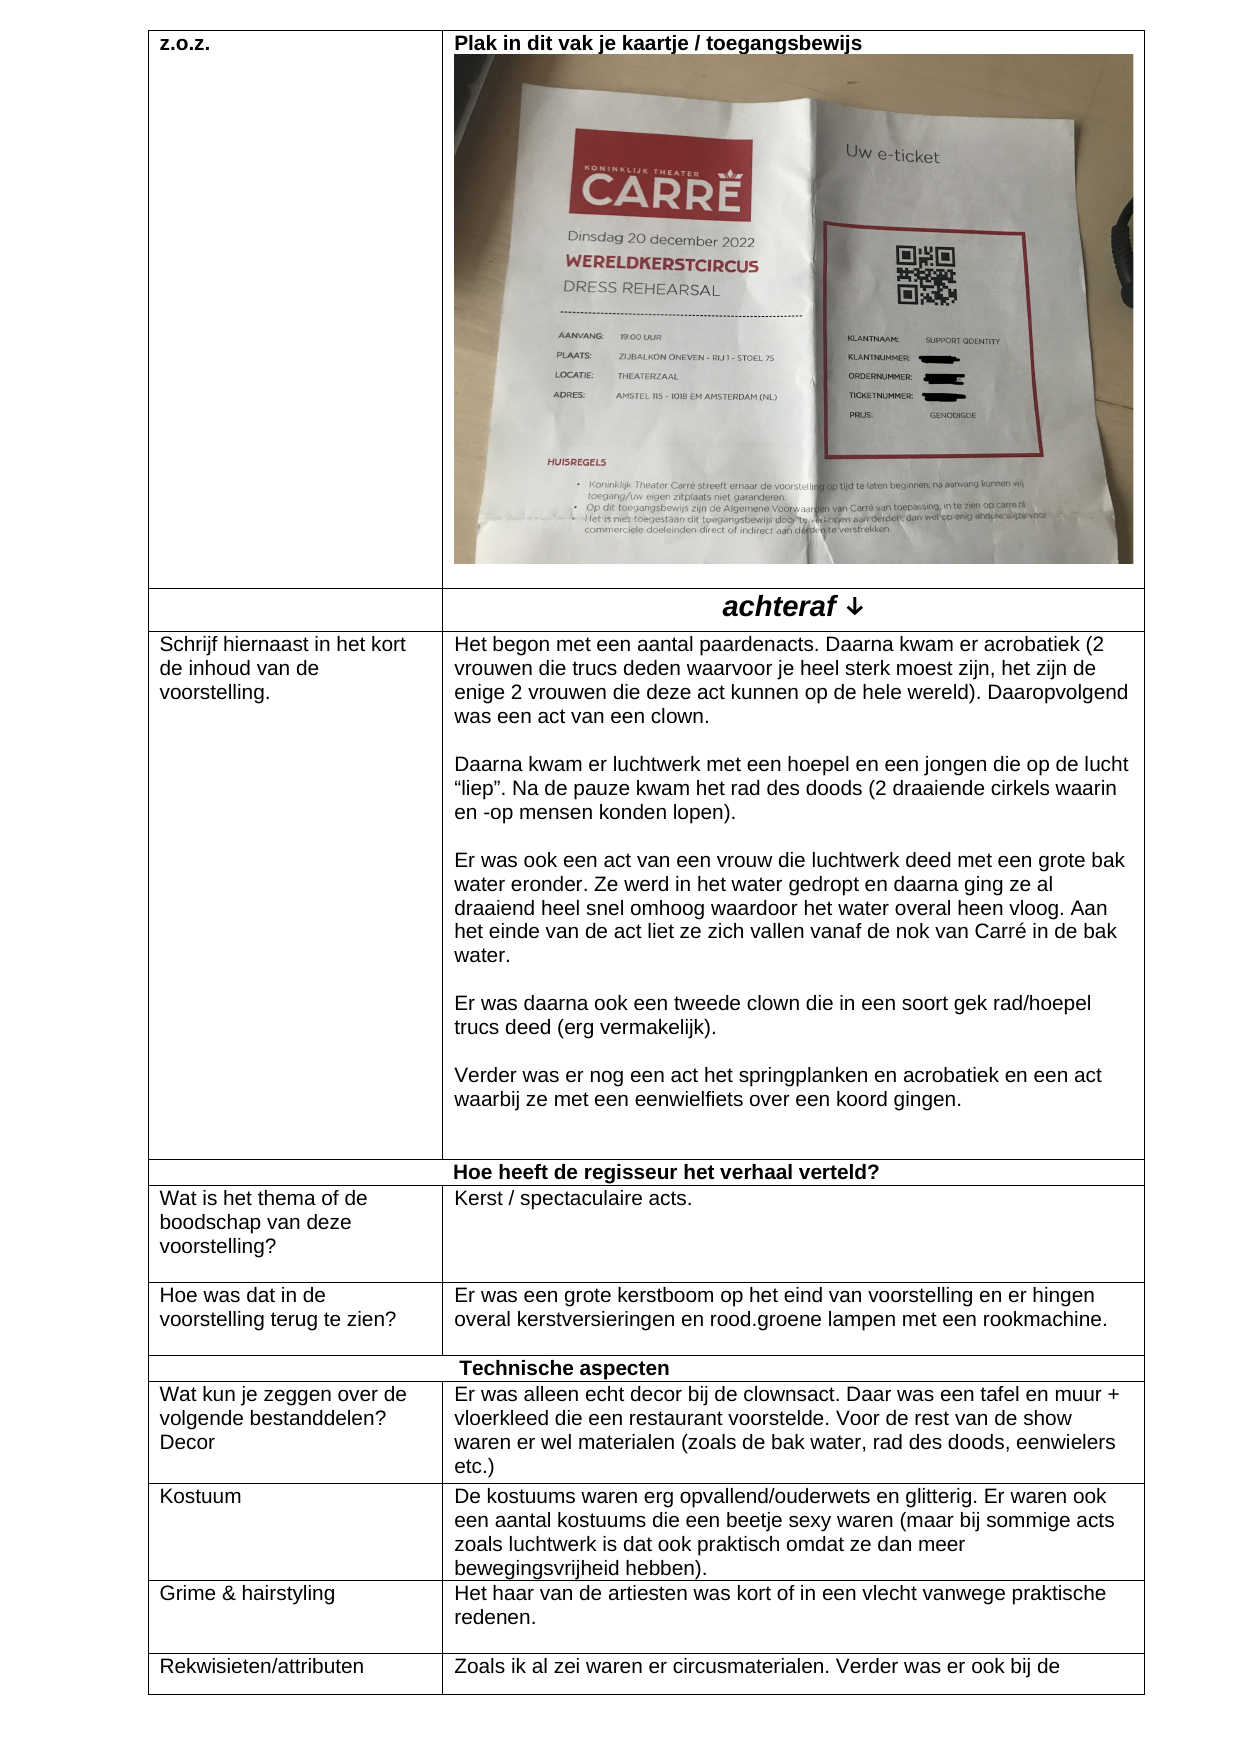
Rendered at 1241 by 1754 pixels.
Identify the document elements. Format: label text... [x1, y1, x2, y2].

table_cell Kostuum [149, 1484, 442, 1580]
table_cell Hoe was dat in de voorstelling terug te zien? [149, 1283, 442, 1355]
table_cell Kerst / spectaculaire acts. [443, 1186, 1144, 1282]
table_cell [1145, 1282, 1152, 1355]
table_cell Het haar van de artiesten was kort of in een vlecht vanwege praktische redenen. [443, 1581, 1144, 1652]
table_cell [1145, 1381, 1152, 1483]
table_cell [1145, 1185, 1152, 1282]
table_cell Rekwisieten/attributen [149, 1654, 442, 1694]
table_cell [1145, 631, 1152, 1159]
table_cell [1145, 1159, 1152, 1185]
table_cell [1145, 30, 1152, 588]
table_cell Wat is het thema of de boodschap van deze voorstelling? [149, 1186, 442, 1282]
table_cell Zoals ik al zei waren er circusmaterialen. Verder was er ook bij de [443, 1654, 1144, 1694]
picture [454, 54, 1134, 564]
table_cell Schrijf hiernaast in het kort de inhoud van de voorstelling. [149, 632, 442, 1159]
table_cell [1145, 1355, 1152, 1381]
table_cell z.o.z. [149, 31, 442, 588]
table_cell Wat kun je zeggen over de volgende bestanddelen? Decor [149, 1382, 442, 1483]
table_cell Plak in dit vak je kaartje / toegangsbewijs [443, 31, 1144, 588]
table_cell Er was alleen echt decor bij de clownsact. Daar was een tafel en muur + vloerkleed die een restaurant voorstelde. Voor de rest van de show waren er wel materialen (zoals de bak water, rad des doods, eenwielers etc.) [443, 1382, 1144, 1483]
table_cell Het begon met een aantal paardenacts. Daarna kwam er acrobatiek (2 vrouwen die trucs deden waarvoor je heel sterk moest zijn, het zijn de enige 2 vrouwen die deze act kunnen op de hele wereld). Daaropvolgend was een act van een clown. Daarna kwam er luchtwerk met een hoepel en een jongen die op de lucht “liep”. Na de pauze kwam het rad des doods (2 draaiende cirkels waarin en -op mensen konden lopen). Er was ook een act van een vrouw die luchtwerk deed met een grote bak water eronder. Ze werd in het water gedropt en daarna ging ze al draaiend heel snel omhoog waardoor het water overal heen vloog. Aan het einde van de act liet ze zich vallen vanaf de nok van Carré in de bak water. Er was daarna ook een tweede clown die in een soort gek rad/hoepel trucs deed (erg vermakelijk). Verder was er nog een act het springplanken en acrobatiek en een act waarbij ze met een eenwielfiets over een koord gingen. [443, 632, 1144, 1159]
table_cell Er was een grote kerstboom op het eind van voorstelling en er hingen overal kerstversieringen en rood.groene lampen met een rookmachine. [443, 1283, 1144, 1355]
table_cell Technische aspecten [149, 1356, 1144, 1381]
table_cell [1145, 1580, 1152, 1652]
table_cell Grime & hairstyling [149, 1581, 442, 1652]
table_cell [1145, 588, 1152, 631]
table_cell [1145, 1483, 1152, 1580]
table_cell [149, 589, 442, 631]
table_cell achteraf ↓ [443, 589, 1144, 631]
table_cell Hoe heeft de regisseur het verhaal verteld? [149, 1160, 1144, 1185]
table_cell De kostuums waren erg opvallend/ouderwets en glitterig. Er waren ook een aantal kostuums die een beetje sexy waren (maar bij sommige acts zoals luchtwerk is dat ook praktisch omdat ze dan meer bewegingsvrijheid hebben). [443, 1484, 1144, 1580]
table_cell [1145, 1653, 1152, 1694]
